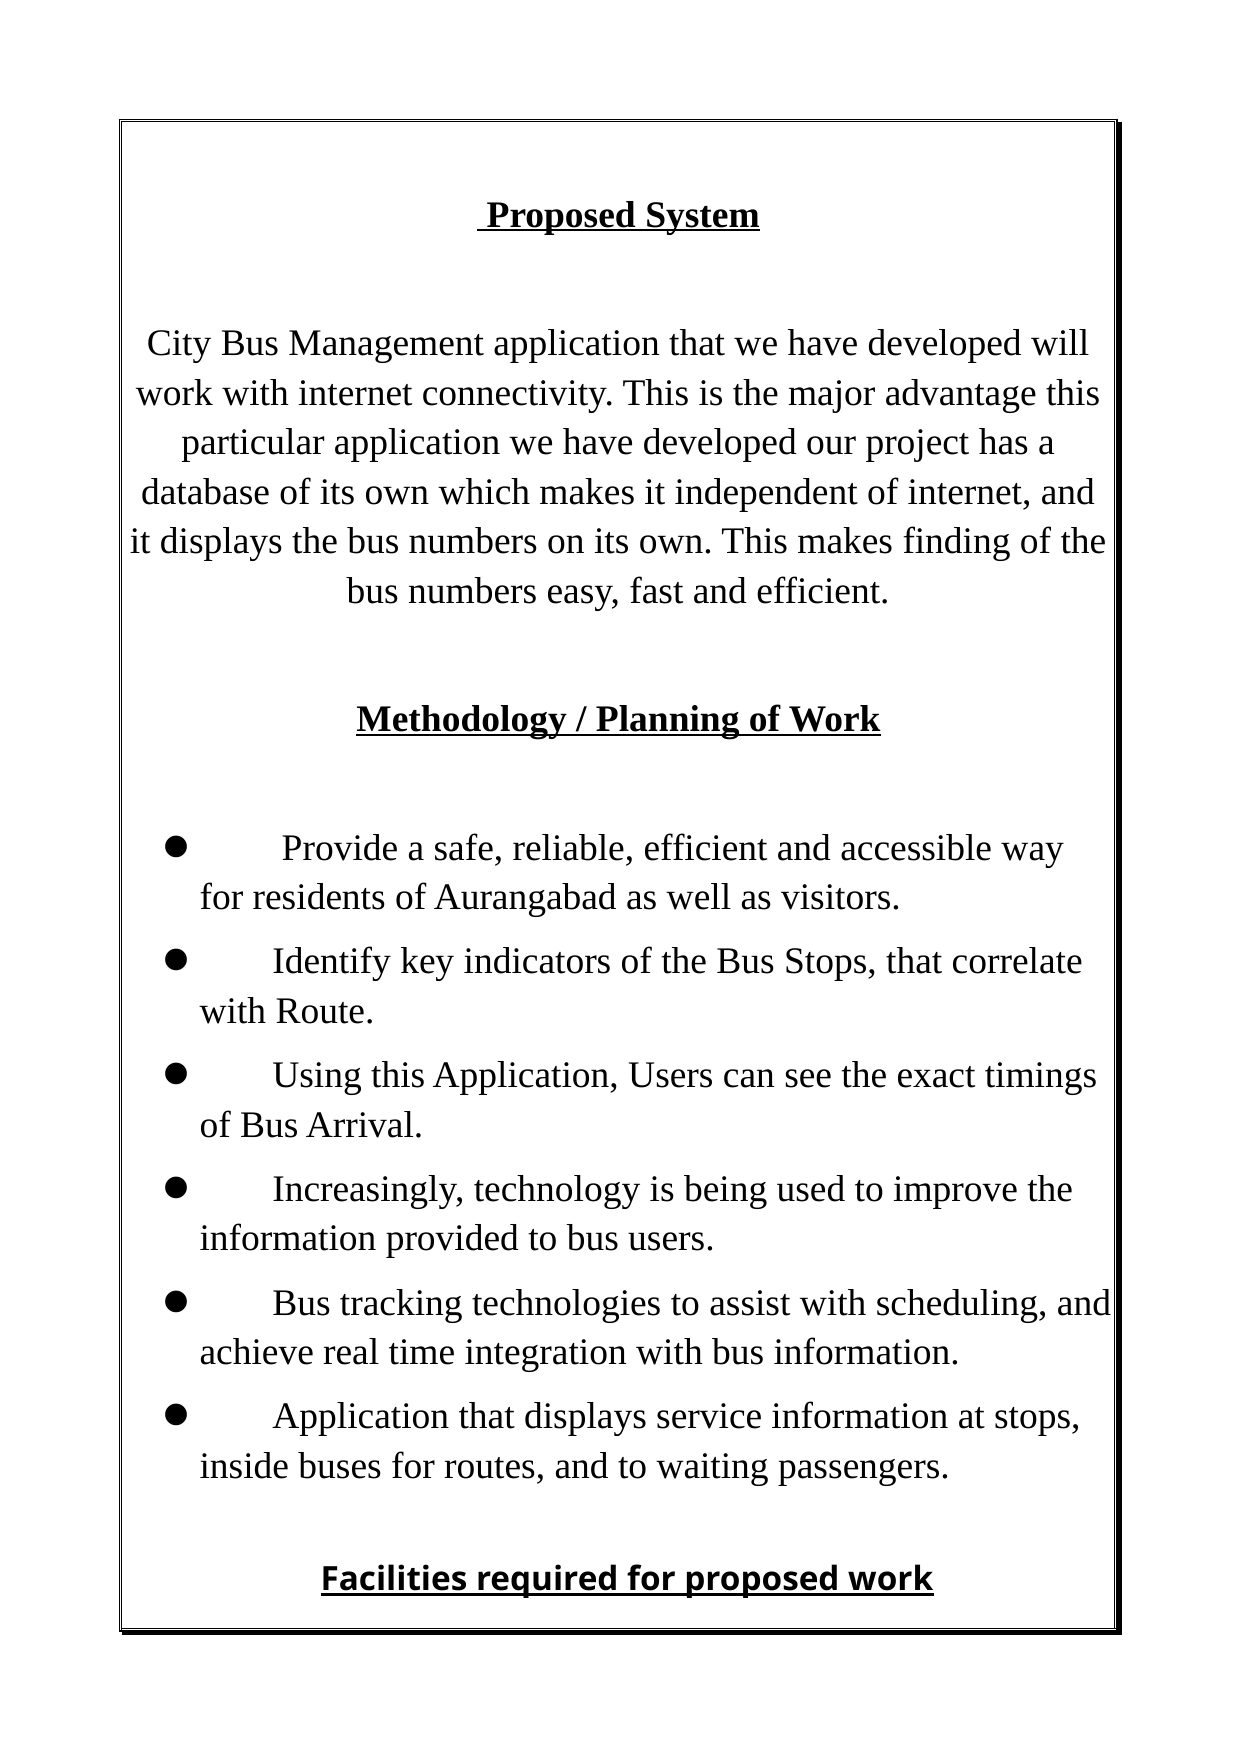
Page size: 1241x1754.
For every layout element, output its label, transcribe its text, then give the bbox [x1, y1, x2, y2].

list Using this Application, Users can see the exact timings of Bus Arrival. [162, 1052, 1112, 1145]
text Facilities required for proposed work [124, 1555, 1112, 1601]
list Provide a safe, reliable, efficient and accessible way for residents of Aurangabad as well as visitors. [162, 825, 1112, 918]
text City Bus Management application that we have developed will work with internet connectivity. This is the major advantage this particular application we have developed our project has a database of its own which makes it independent of internet, and it displays the bus numbers on its own. This makes finding of the bus numbers easy, fast and efficient. [124, 320, 1112, 611]
text Proposed System [124, 192, 1112, 235]
list Increasingly, technology is being used to improve the information provided to bus users. [162, 1166, 1112, 1259]
list Identify key indicators of the Bus Stops, that correlate with Route. [162, 939, 1112, 1031]
text Methodology / Planning of Work [124, 697, 1112, 740]
list Bus tracking technologies to assist with scheduling, and achieve real time integration with bus information. [162, 1280, 1112, 1373]
list Application that displays service information at stops, inside buses for routes, and to waiting passengers. [162, 1394, 1112, 1486]
